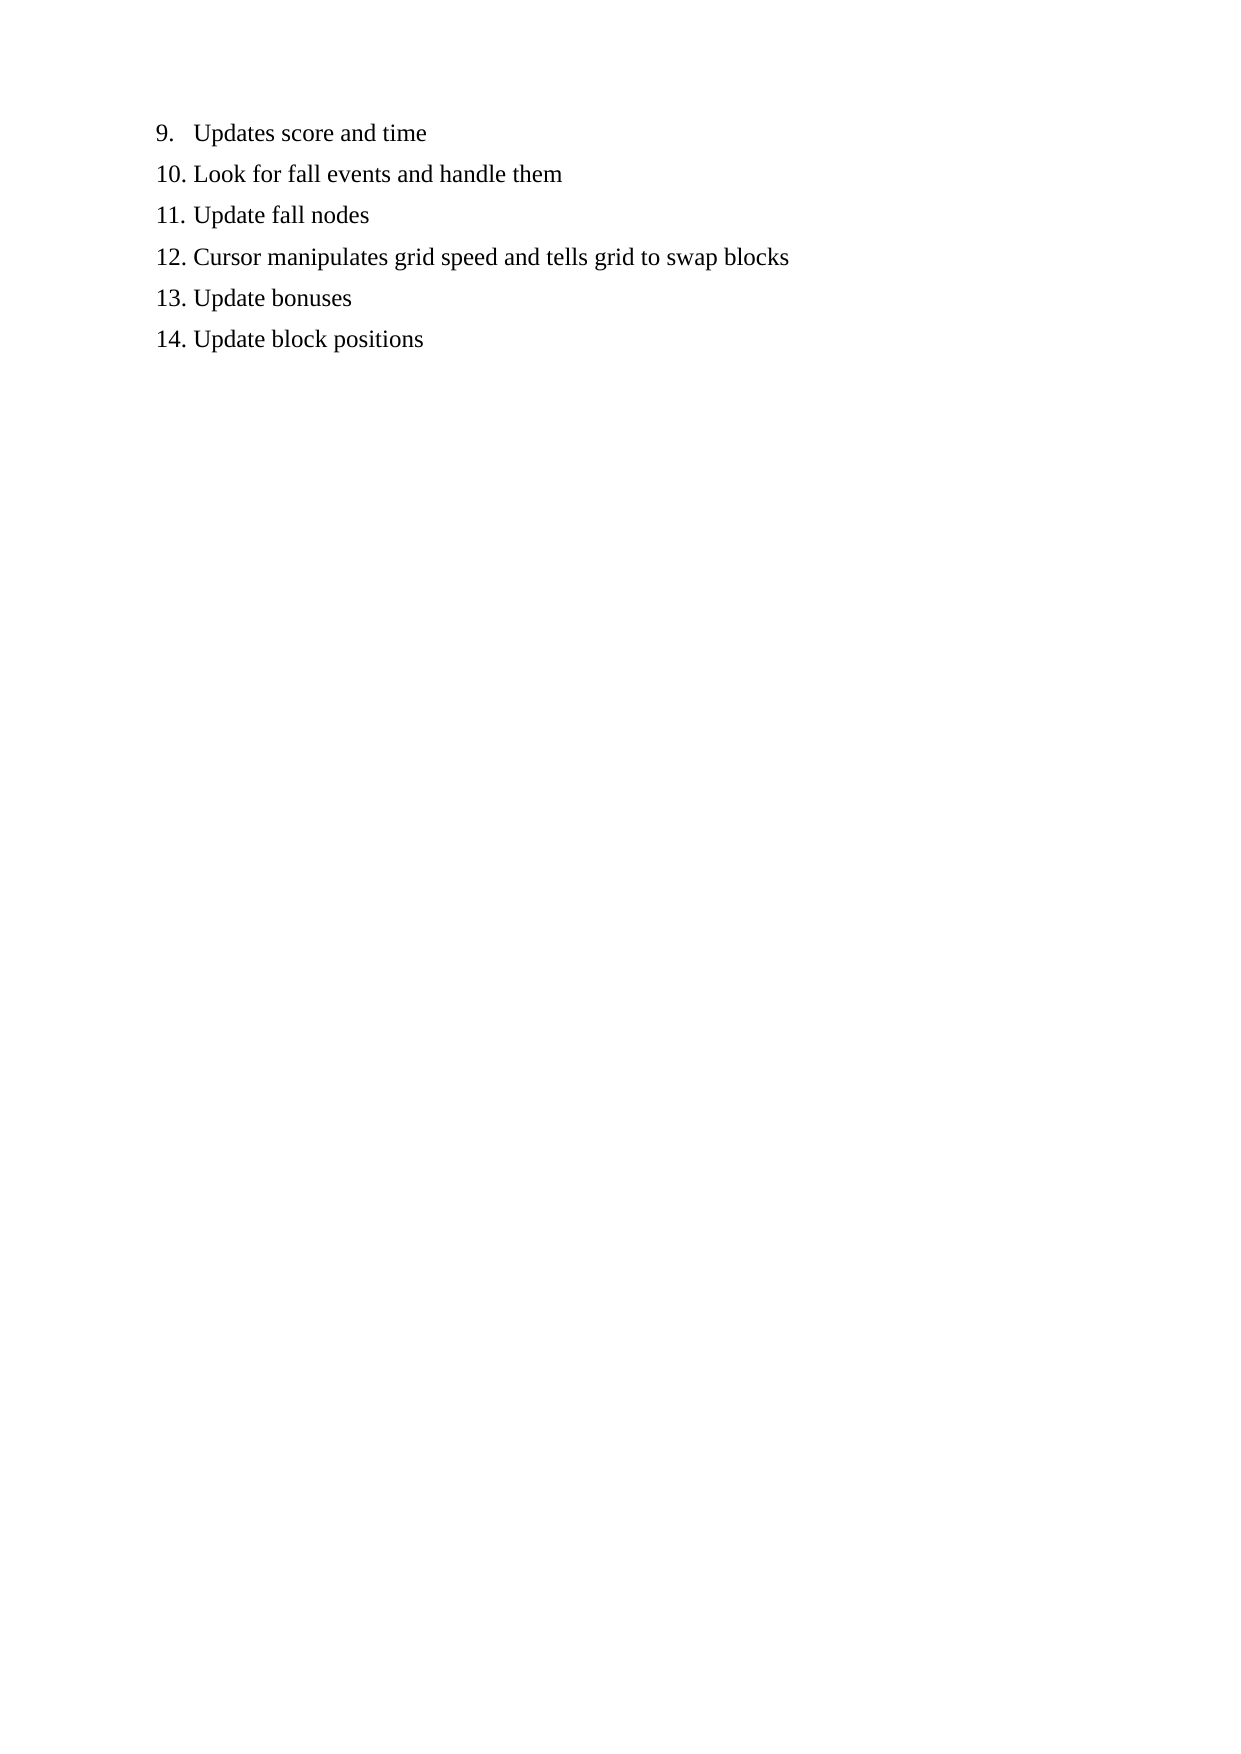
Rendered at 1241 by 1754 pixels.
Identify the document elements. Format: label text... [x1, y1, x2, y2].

list Updates score and time [156, 118, 1122, 147]
list Update fall nodes [156, 201, 1122, 229]
list Update bonuses [156, 283, 1122, 312]
list Look for fall events and handle them [156, 159, 1122, 188]
list Update block positions [156, 324, 1122, 353]
list Cursor manipulates grid speed and tells grid to swap blocks [156, 242, 1122, 271]
